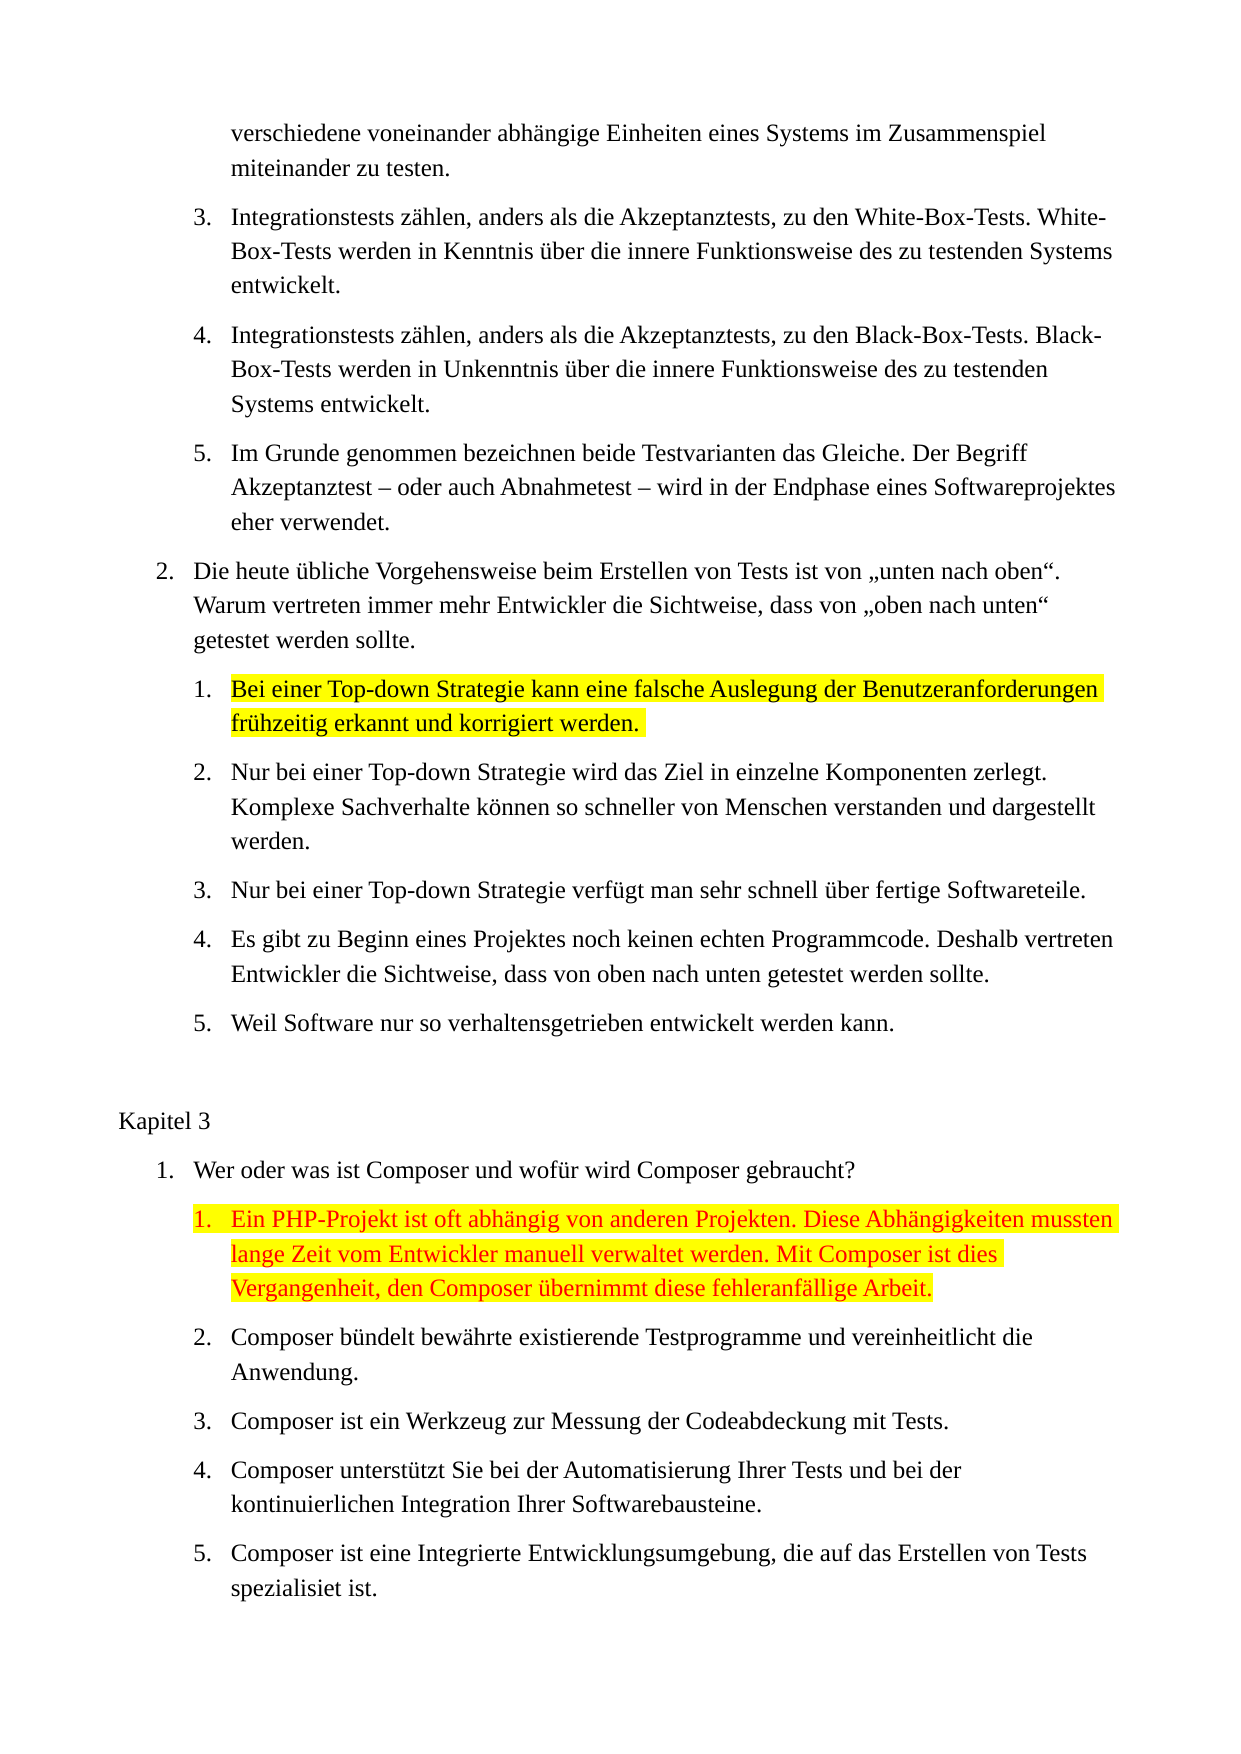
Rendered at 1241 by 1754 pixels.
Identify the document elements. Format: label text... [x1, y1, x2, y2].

list Wer oder was ist Composer und wofür wird Composer gebraucht? [156, 1155, 1122, 1184]
list Weil Software nur so verhaltensgetrieben entwickelt werden kann. [193, 1008, 1122, 1037]
list Integrationstests zählen, anders als die Akzeptanztests, zu den Black-Box-Tests. Black-Box-Tests werden in Unkenntnis über die innere Funktionsweise des zu testenden Systems entwickelt. [193, 320, 1122, 417]
text Kapitel 3 [118, 1106, 1122, 1135]
list Im Grunde genommen bezeichnen beide Testvarianten das Gleiche. Der Begriff Akzeptanztest – oder auch Abnahmetest – wird in der Endphase eines Softwareprojektes eher verwendet. [193, 438, 1122, 535]
list Es gibt zu Beginn eines Projektes noch keinen echten Programmcode. Deshalb vertreten Entwickler die Sichtweise, dass von oben nach unten getestet werden sollte. [193, 924, 1122, 988]
list Composer bündelt bewährte existierende Testprogramme und vereinheitlicht die Anwendung. [193, 1322, 1122, 1385]
list Composer unterstützt Sie bei der Automatisierung Ihrer Tests und bei der kontinuierlichen Integration Ihrer Softwarebausteine. [193, 1455, 1122, 1518]
list verschiedene voneinander abhängige Einheiten eines Systems im Zusammenspiel miteinander zu testen. [193, 118, 1122, 181]
list Nur bei einer Top-down Strategie verfügt man sehr schnell über fertige Softwareteile. [193, 875, 1122, 904]
list Bei einer Top-down Strategie kann eine falsche Auslegung der Benutzeranforderungen frühzeitig erkannt und korrigiert werden. [193, 674, 1122, 737]
list Composer ist ein Werkzeug zur Messung der Codeabdeckung mit Tests. [193, 1406, 1122, 1434]
list Nur bei einer Top-down Strategie wird das Ziel in einzelne Komponenten zerlegt. Komplexe Sachverhalte können so schneller von Menschen verstanden und dargestellt werden. [193, 757, 1122, 855]
list Composer ist eine Integrierte Entwicklungsumgebung, die auf das Erstellen von Tests spezialisiet ist. [193, 1538, 1122, 1602]
list Ein PHP-Projekt ist oft abhängig von anderen Projekten. Diese Abhängigkeiten mussten lange Zeit vom Entwickler manuell verwaltet werden. Mit Composer ist dies Vergangenheit, den Composer übernimmt diese fehleranfällige Arbeit. [193, 1204, 1122, 1302]
list Die heute übliche Vorgehensweise beim Erstellen von Tests ist von „unten nach oben“. Warum vertreten immer mehr Entwickler die Sichtweise, dass von „oben nach unten“ getestet werden sollte. [156, 556, 1122, 653]
list Integrationstests zählen, anders als die Akzeptanztests, zu den White-Box-Tests. White-Box-Tests werden in Kenntnis über die innere Funktionsweise des zu testenden Systems entwickelt. [193, 202, 1122, 299]
